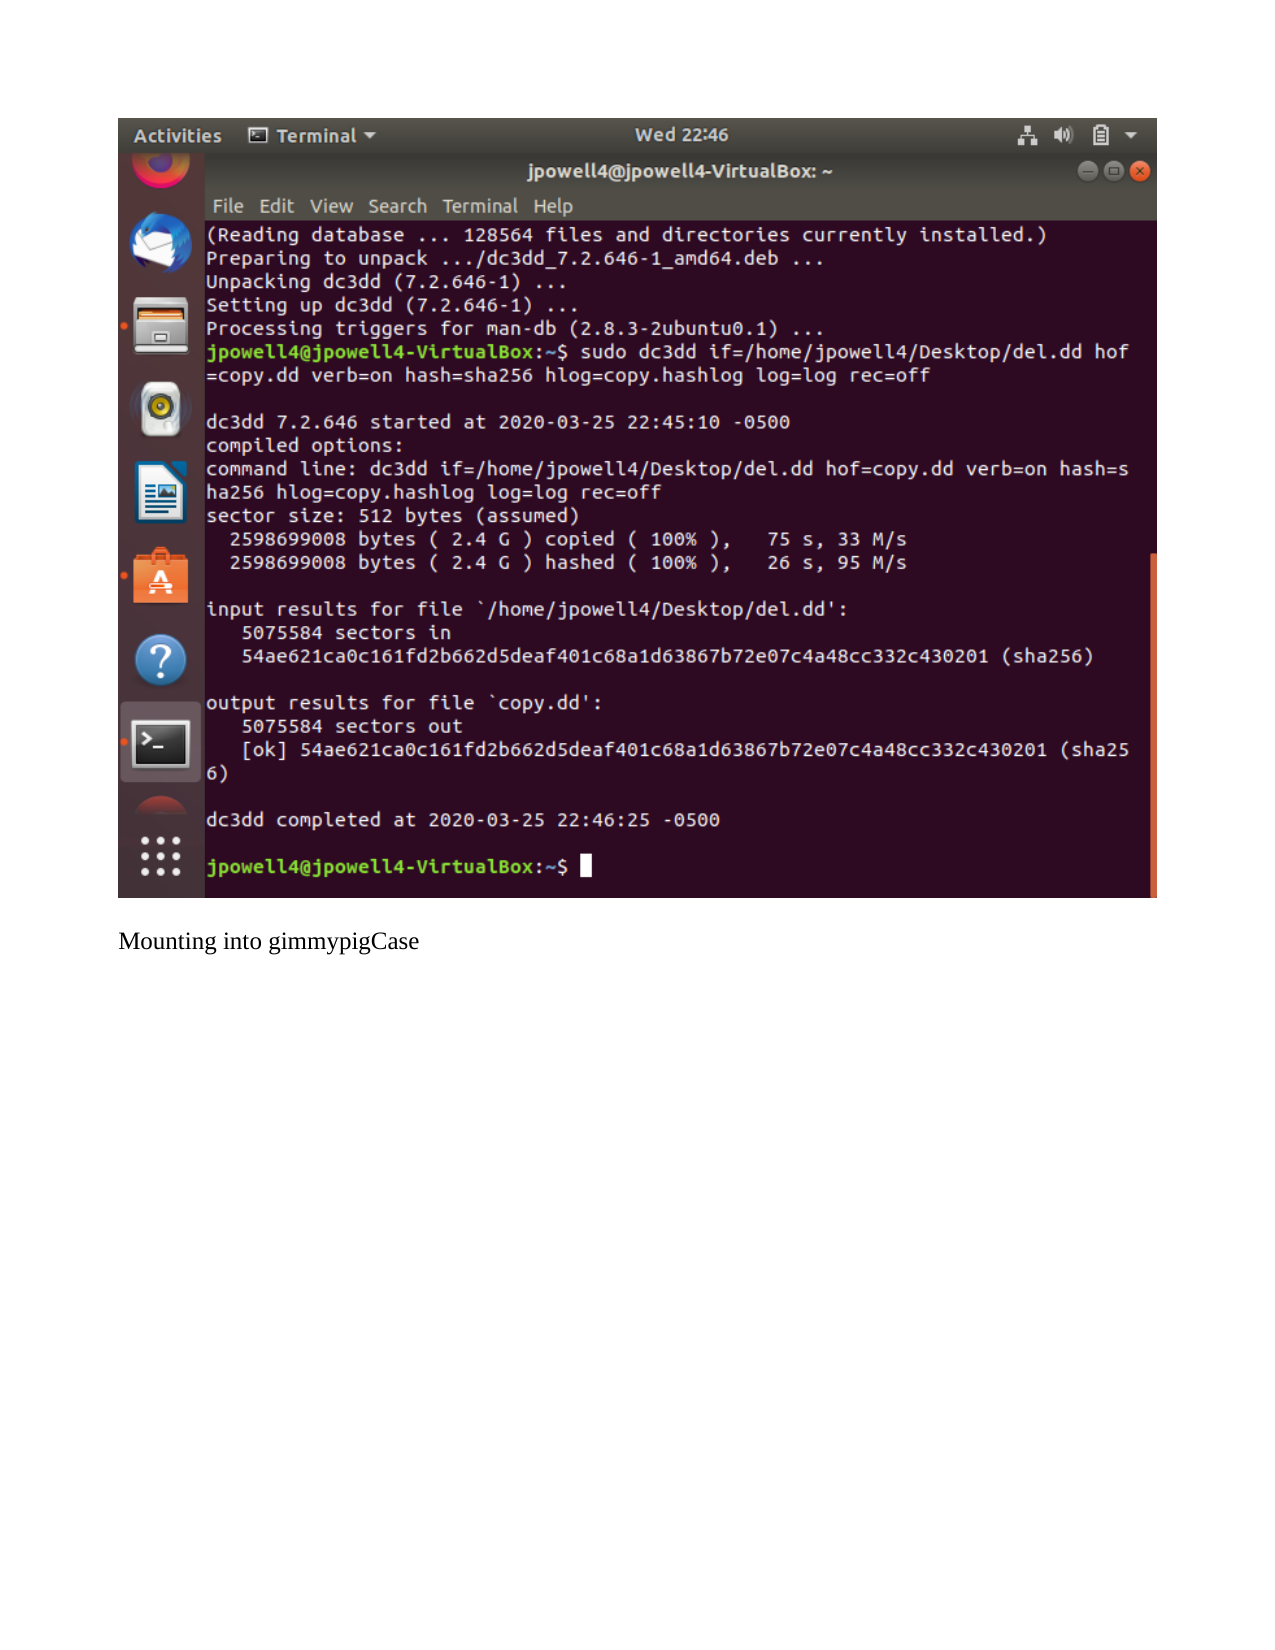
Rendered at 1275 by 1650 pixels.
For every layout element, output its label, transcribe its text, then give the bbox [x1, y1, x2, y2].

picture [118, 118, 1157, 898]
text Mounting into gimmypigCase [118, 926, 1157, 955]
